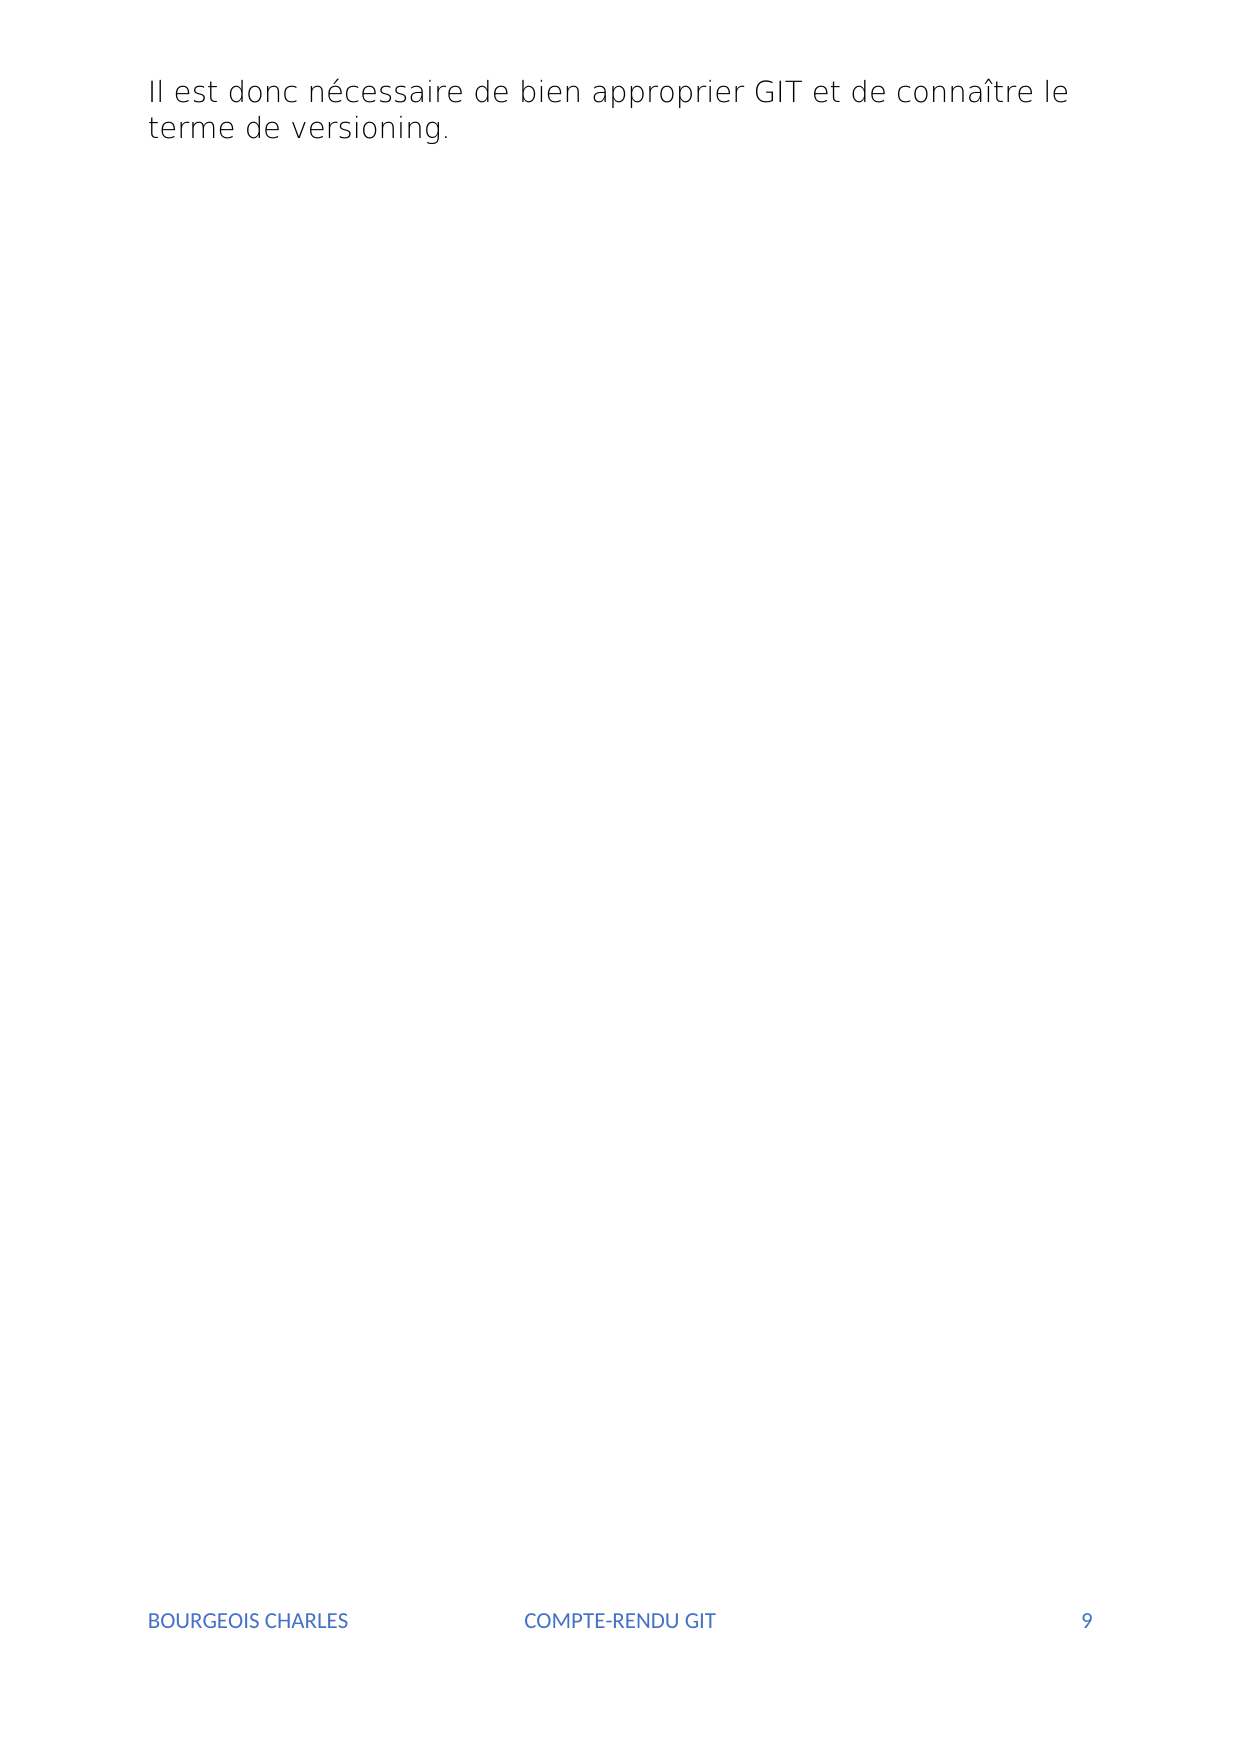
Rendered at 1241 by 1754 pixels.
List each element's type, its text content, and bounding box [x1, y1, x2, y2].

text Il est donc nécessaire de bien approprier GIT et de connaître le terme de versioning. [148, 75, 1092, 145]
